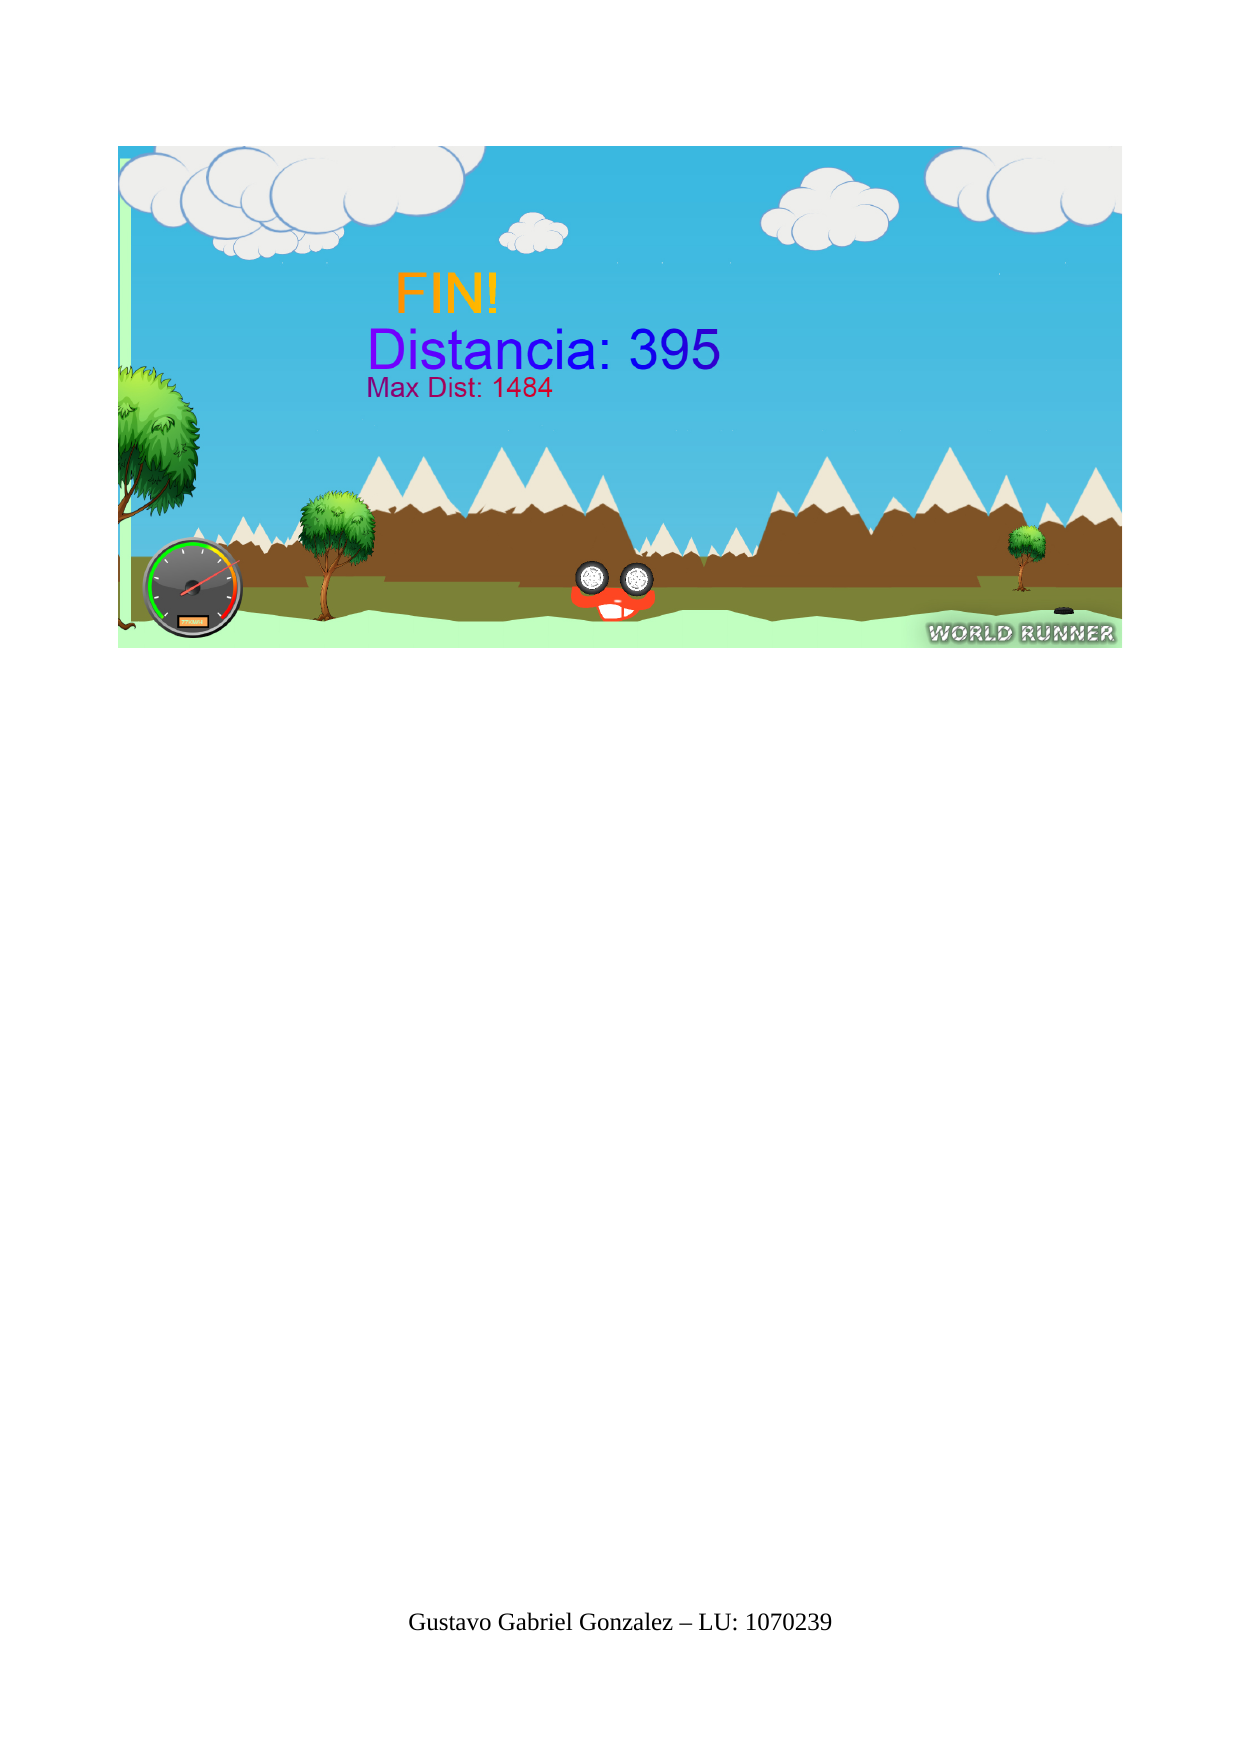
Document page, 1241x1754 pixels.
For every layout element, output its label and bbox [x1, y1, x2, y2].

picture [118, 146, 1123, 648]
